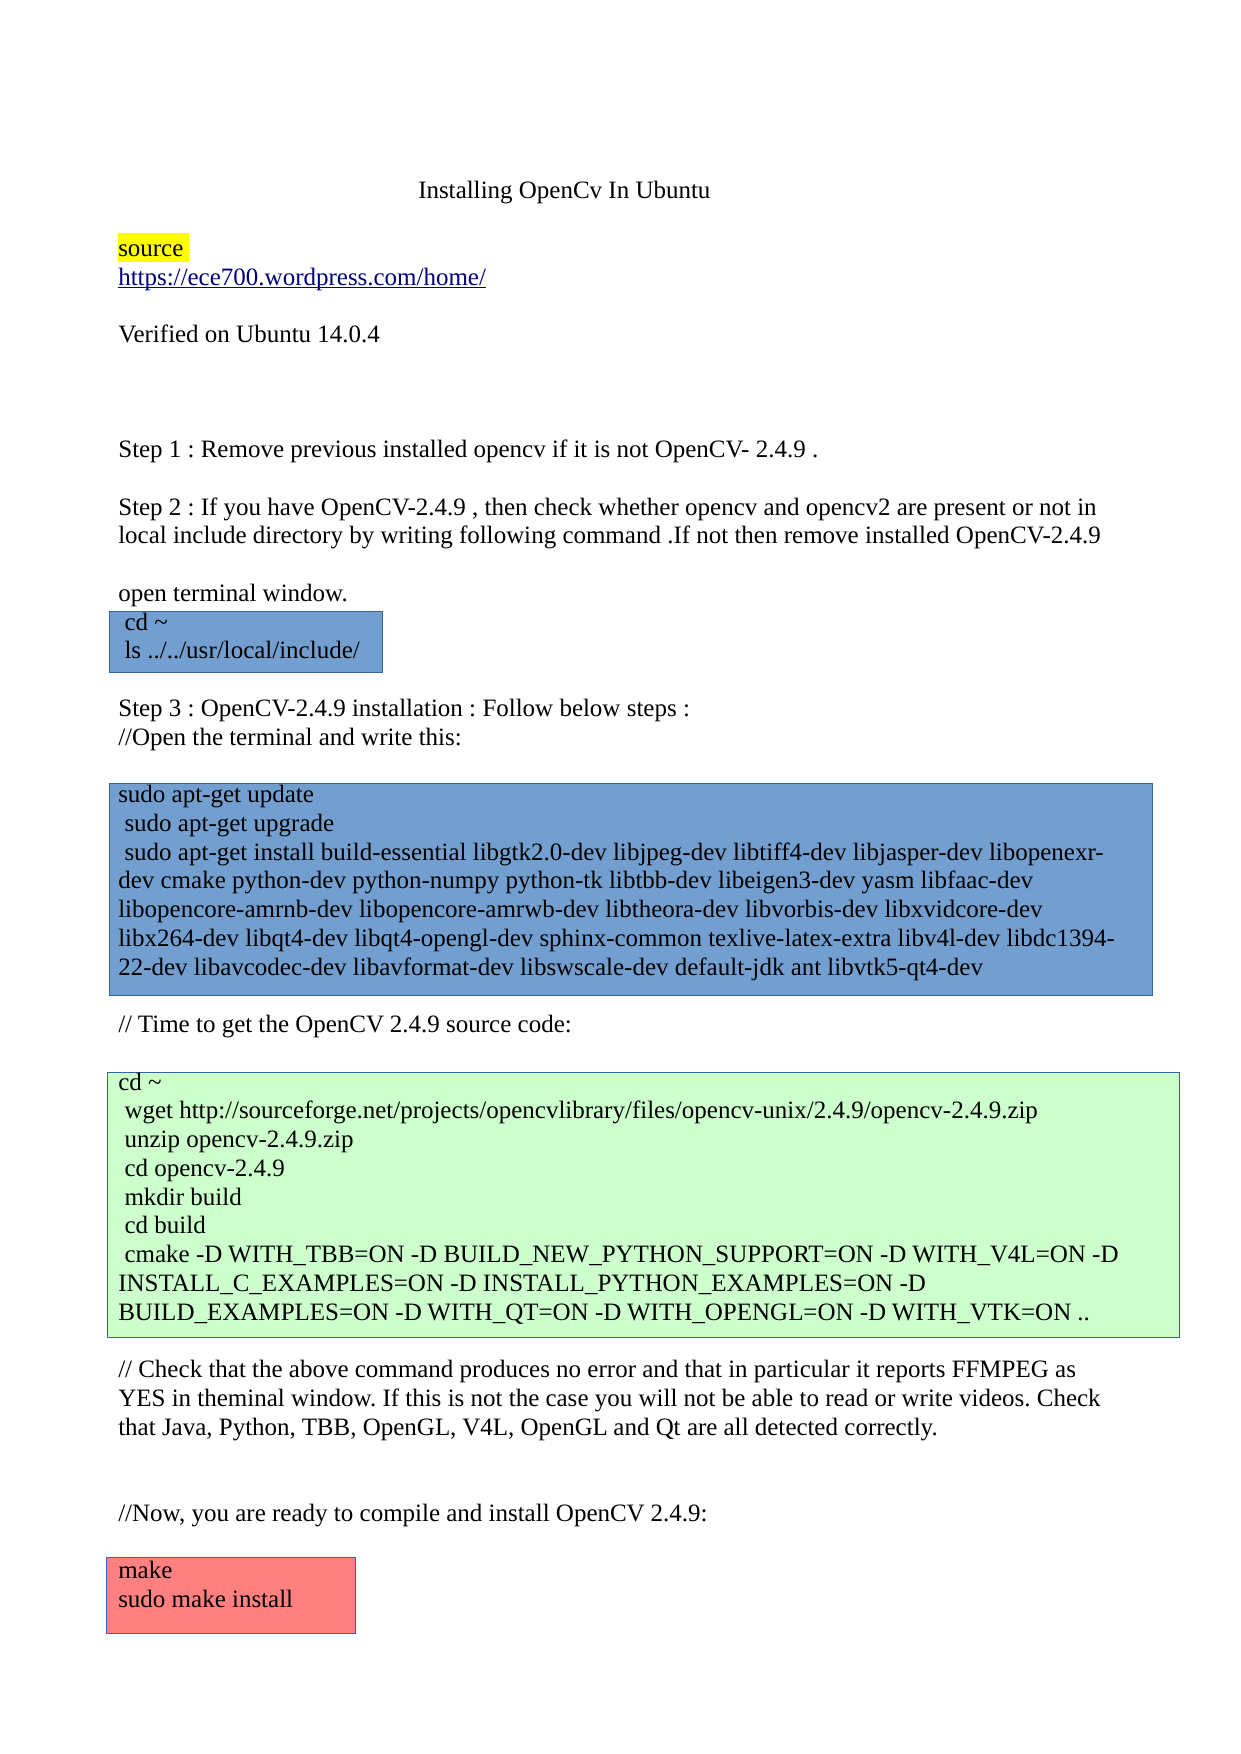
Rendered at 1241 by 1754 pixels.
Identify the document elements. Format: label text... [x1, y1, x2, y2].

text //Now, you are ready to compile and install OpenCV 2.4.9: [118, 1498, 1122, 1527]
text cd ~ [118, 607, 1122, 636]
text make [118, 1556, 1122, 1584]
text Verified on Ubuntu 14.0.4 [118, 319, 1122, 348]
text sudo apt-get update [118, 779, 1122, 783]
text // Time to get the OpenCV 2.4.9 source code: [118, 1009, 1122, 1038]
text cd ~ [118, 1067, 1122, 1072]
text sudo make install [356, 1584, 1122, 1613]
text https://ece700.wordpress.com/home/ [118, 262, 1122, 291]
text Step 2 : If you have OpenCV-2.4.9 , then check whether opencv and opencv2 are present or not in local include directory by writing following command .If not then remove installed OpenCV-2.4.9 [118, 492, 1122, 549]
text open terminal window. [118, 578, 1122, 607]
text Step 3 : OpenCV-2.4.9 installation : Follow below steps : [118, 693, 1122, 722]
text // Check that the above command produces no error and that in particular it reports FFMPEG as YES in theminal window. If this is not the case you will not be able to read or write videos. Check that Java, Python, TBB, OpenGL, V4L, OpenGL and Qt are all detected correctly. [118, 1354, 1122, 1441]
text Step 1 : Remove previous installed opencv if it is not OpenCV- 2.4.9 . [118, 434, 1122, 463]
text ls ../../usr/local/include/ [383, 636, 1122, 664]
text Installing OpenCv In Ubuntu [118, 176, 1122, 204]
text source [118, 233, 1122, 262]
text //Open the terminal and write this: [118, 722, 1122, 751]
